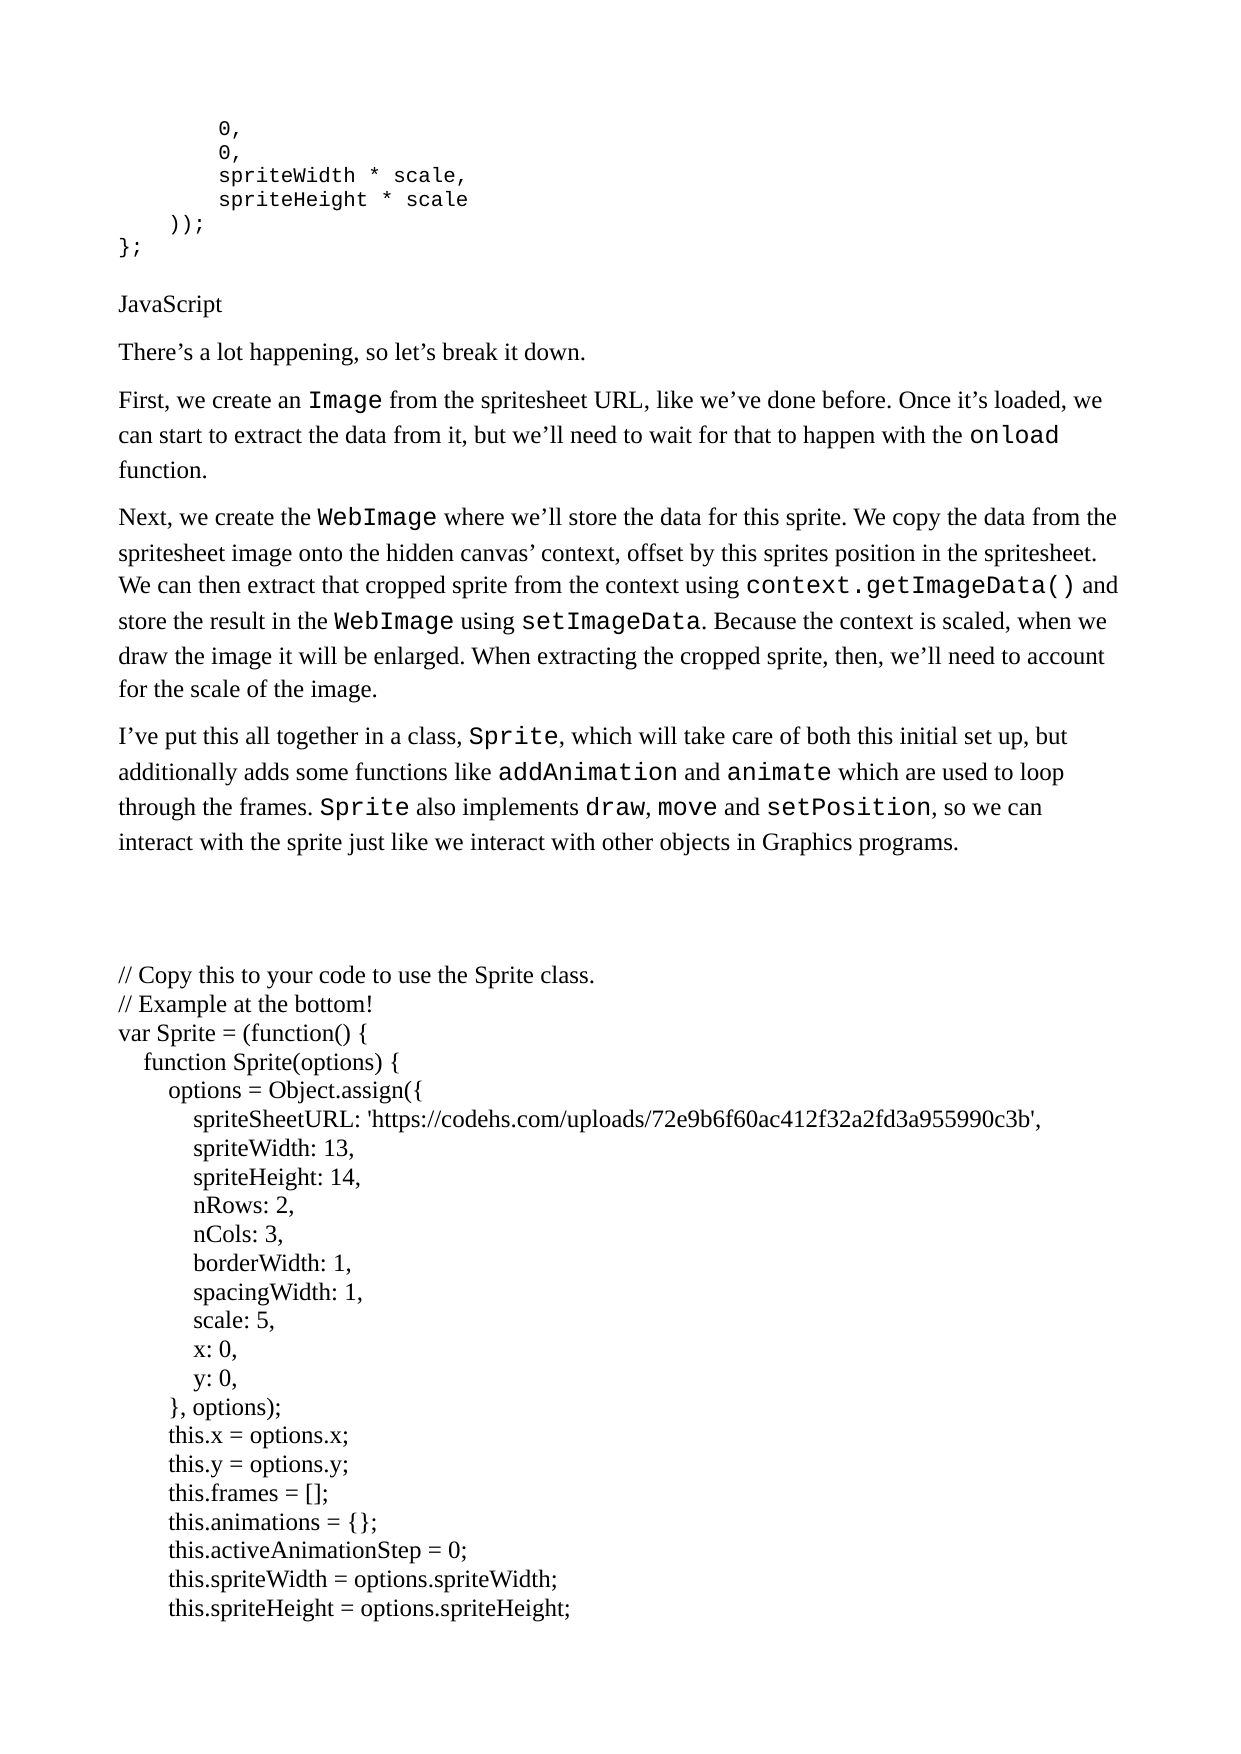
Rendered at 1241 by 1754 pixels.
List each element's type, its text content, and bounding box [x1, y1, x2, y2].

text spriteSheetURL: 'https://codehs.com/uploads/72e9b6f60ac412f32a2fd3a955990c3b', [118, 1104, 1122, 1133]
text I’ve put this all together in a class, Sprite, which will take care of both this initial set up, but additionally adds some functions like addAnimation and animate which are used to loop through the frames. Sprite also implements draw, move and setPosition, so we can interact with the sprite just like we interact with other objects in Graphics programs. [118, 721, 1122, 856]
text 0, [118, 118, 1122, 142]
text this.spriteWidth = options.spriteWidth; [118, 1564, 1122, 1593]
text spriteHeight: 14, [118, 1162, 1122, 1191]
text spacingWidth: 1, [118, 1277, 1122, 1306]
text spriteHeight * scale [118, 189, 1122, 213]
text y: 0, [118, 1363, 1122, 1392]
text x: 0, [118, 1334, 1122, 1363]
text }, options); [118, 1392, 1122, 1421]
text First, we create an Image from the spritesheet URL, like we’ve done before. Once it’s loaded, we can start to extract the data from it, but we’ll need to wait for that to happen with the onload function. [118, 385, 1122, 484]
text )); [118, 213, 1122, 236]
text spriteWidth: 13, [118, 1133, 1122, 1162]
text nCols: 3, [118, 1219, 1122, 1248]
text this.activeAnimationStep = 0; [118, 1536, 1122, 1564]
text borderWidth: 1, [118, 1248, 1122, 1277]
text function Sprite(options) { [118, 1047, 1122, 1076]
text var Sprite = (function() { [118, 1018, 1122, 1047]
text scale: 5, [118, 1306, 1122, 1334]
text Next, we create the WebImage where we’ll store the data for this sprite. We copy the data from the spritesheet image onto the hidden canvas’ context, offset by this sprites position in the spritesheet. We can then extract that cropped sprite from the context using context.getImageData() and store the result in the WebImage using setImageData. Because the context is scaled, when we draw the image it will be enlarged. When extracting the cropped sprite, then, we’ll need to account for the scale of the image. [118, 502, 1122, 703]
text this.frames = []; [118, 1478, 1122, 1507]
text // Copy this to your code to use the Sprite class. [118, 961, 1122, 989]
text this.y = options.y; [118, 1449, 1122, 1478]
text JavaScript [118, 289, 1122, 318]
text this.spriteHeight = options.spriteHeight; [118, 1593, 1122, 1622]
text this.x = options.x; [118, 1421, 1122, 1449]
text 0, [118, 142, 1122, 165]
text // Example at the bottom! [118, 989, 1122, 1018]
text spriteWidth * scale, [118, 165, 1122, 189]
text nRows: 2, [118, 1191, 1122, 1219]
text }; [118, 236, 1122, 260]
text There’s a lot happening, so let’s break it down. [118, 337, 1122, 366]
text this.animations = {}; [118, 1507, 1122, 1536]
text options = Object.assign({ [118, 1076, 1122, 1104]
